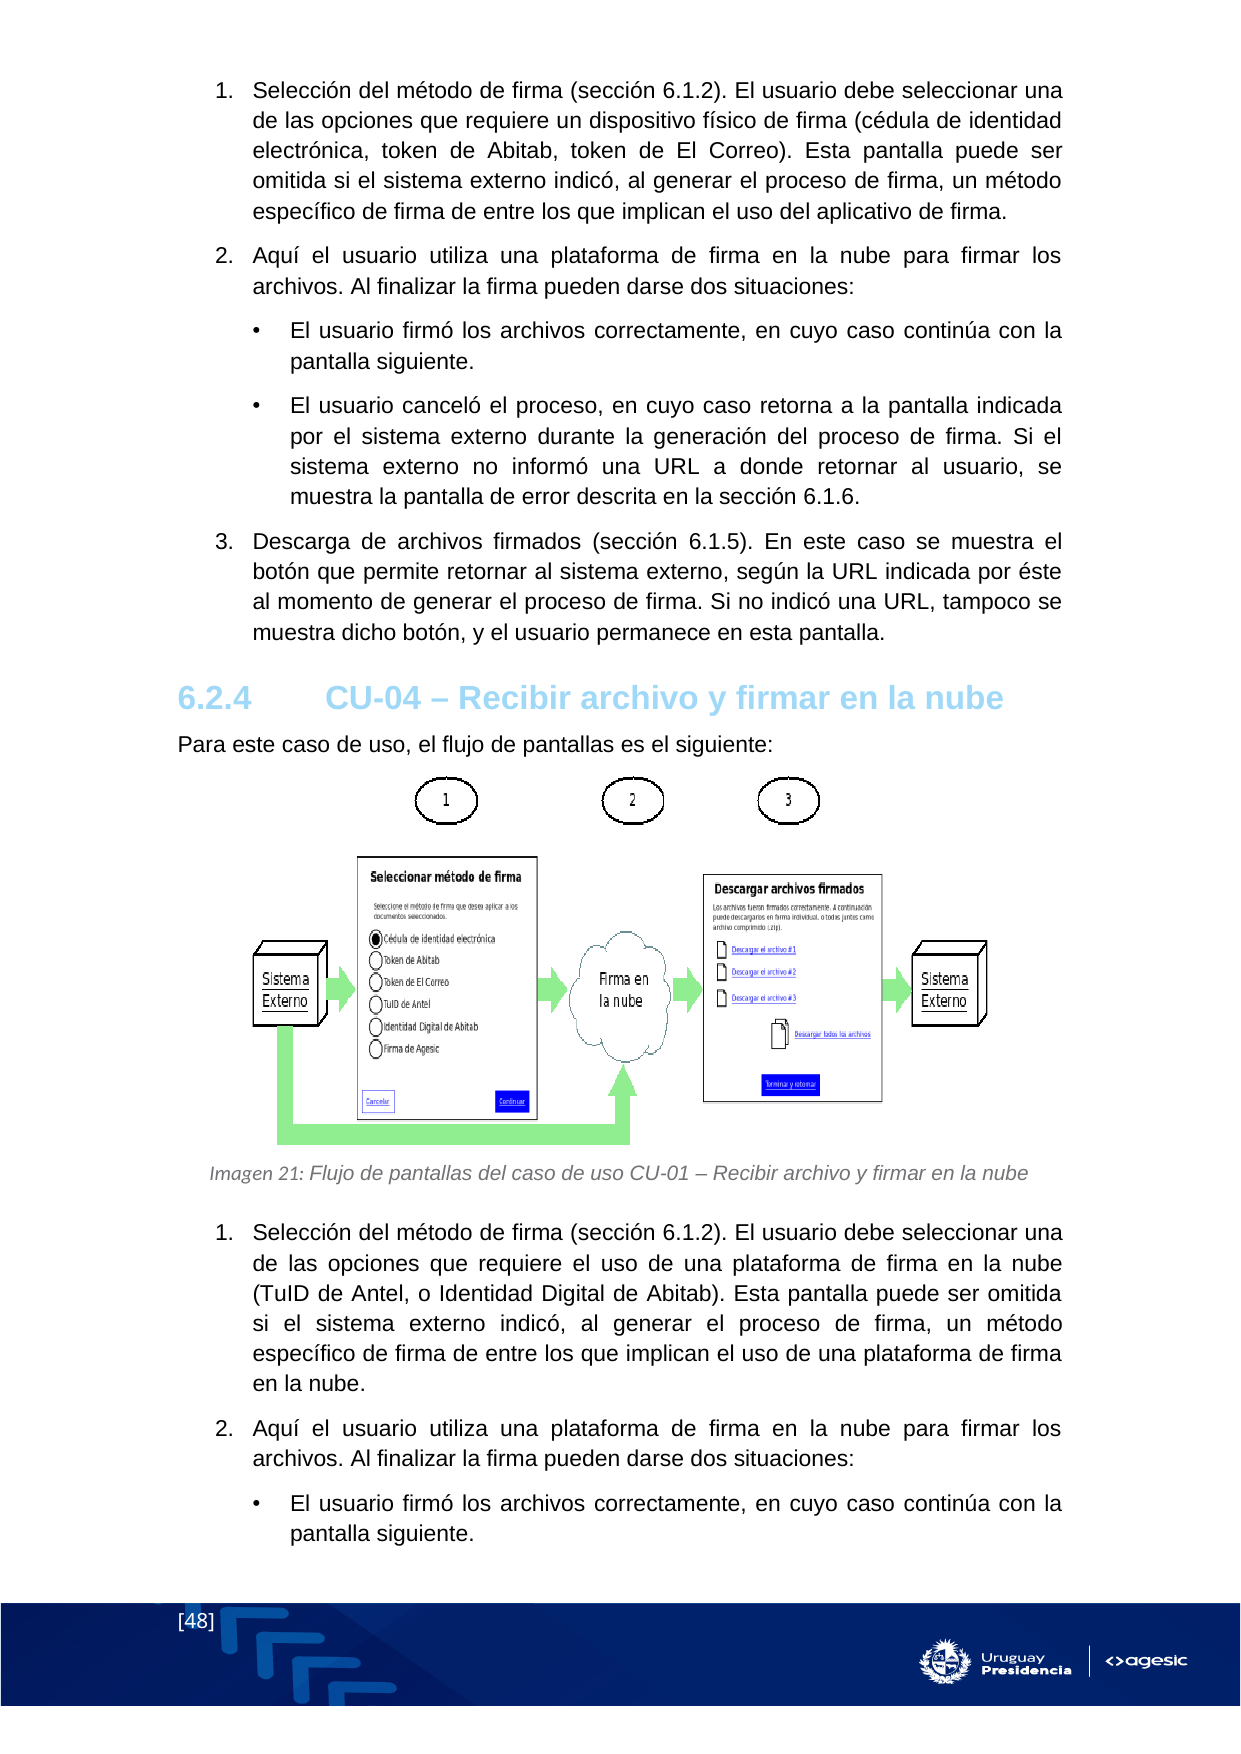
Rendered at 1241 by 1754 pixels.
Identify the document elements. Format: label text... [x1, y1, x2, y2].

list Selección del método de firma (sección 6.1.2). El usuario debe seleccionar una de las opciones que requiere un dispositivo físico de firma (cédula de identidad electrónica, token de Abitab, token de El Correo). Esta pantalla puede ser omitida si el sistema externo indicó, al generar el proceso de firma, un método específico de firma de entre los que implican el uso del aplicativo de firma. [215, 77, 1063, 224]
subtitle CU-04 – Recibir archivo y firmar en la nube [177, 678, 1063, 716]
list Aquí el usuario utiliza una plataforma de firma en la nube para firmar los archivos. Al finalizar la firma pueden darse dos situaciones: [215, 242, 1063, 299]
list Descarga de archivos firmados (sección 6.1.5). En este caso se muestra el botón que permite retornar al sistema externo, según la URL indicada por éste al momento de generar el proceso de firma. Si no indicó una URL, tampoco se muestra dicho botón, y el usuario permanece en esta pantalla. [215, 528, 1063, 645]
list Imagen 21: Flujo de pantallas del caso de uso CU-01 – Recibir archivo y firmar en la nube [177, 776, 1063, 1186]
picture [252, 776, 988, 1148]
list El usuario firmó los archivos correctamente, en cuyo caso continúa con la pantalla siguiente. [252, 1490, 1063, 1547]
list El usuario firmó los archivos correctamente, en cuyo caso continúa con la pantalla siguiente. [252, 317, 1063, 374]
picture [0, 1603, 1241, 1706]
text Para este caso de uso, el flujo de pantallas es el siguiente: [177, 731, 1063, 758]
list Aquí el usuario utiliza una plataforma de firma en la nube para firmar los archivos. Al finalizar la firma pueden darse dos situaciones: [215, 1415, 1063, 1472]
list El usuario canceló el proceso, en cuyo caso retorna a la pantalla indicada por el sistema externo durante la generación del proceso de firma. Si el sistema externo no informó una URL a donde retornar al usuario, se muestra la pantalla de error descrita en la sección 6.1.6. [252, 392, 1063, 509]
list Selección del método de firma (sección 6.1.2). El usuario debe seleccionar una de las opciones que requiere el uso de una plataforma de firma en la nube (TuID de Antel, o Identidad Digital de Abitab). Esta pantalla puede ser omitida si el sistema externo indicó, al generar el proceso de firma, un método específico de firma de entre los que implican el uso de una plataforma de firma en la nube. [215, 1186, 1063, 1397]
